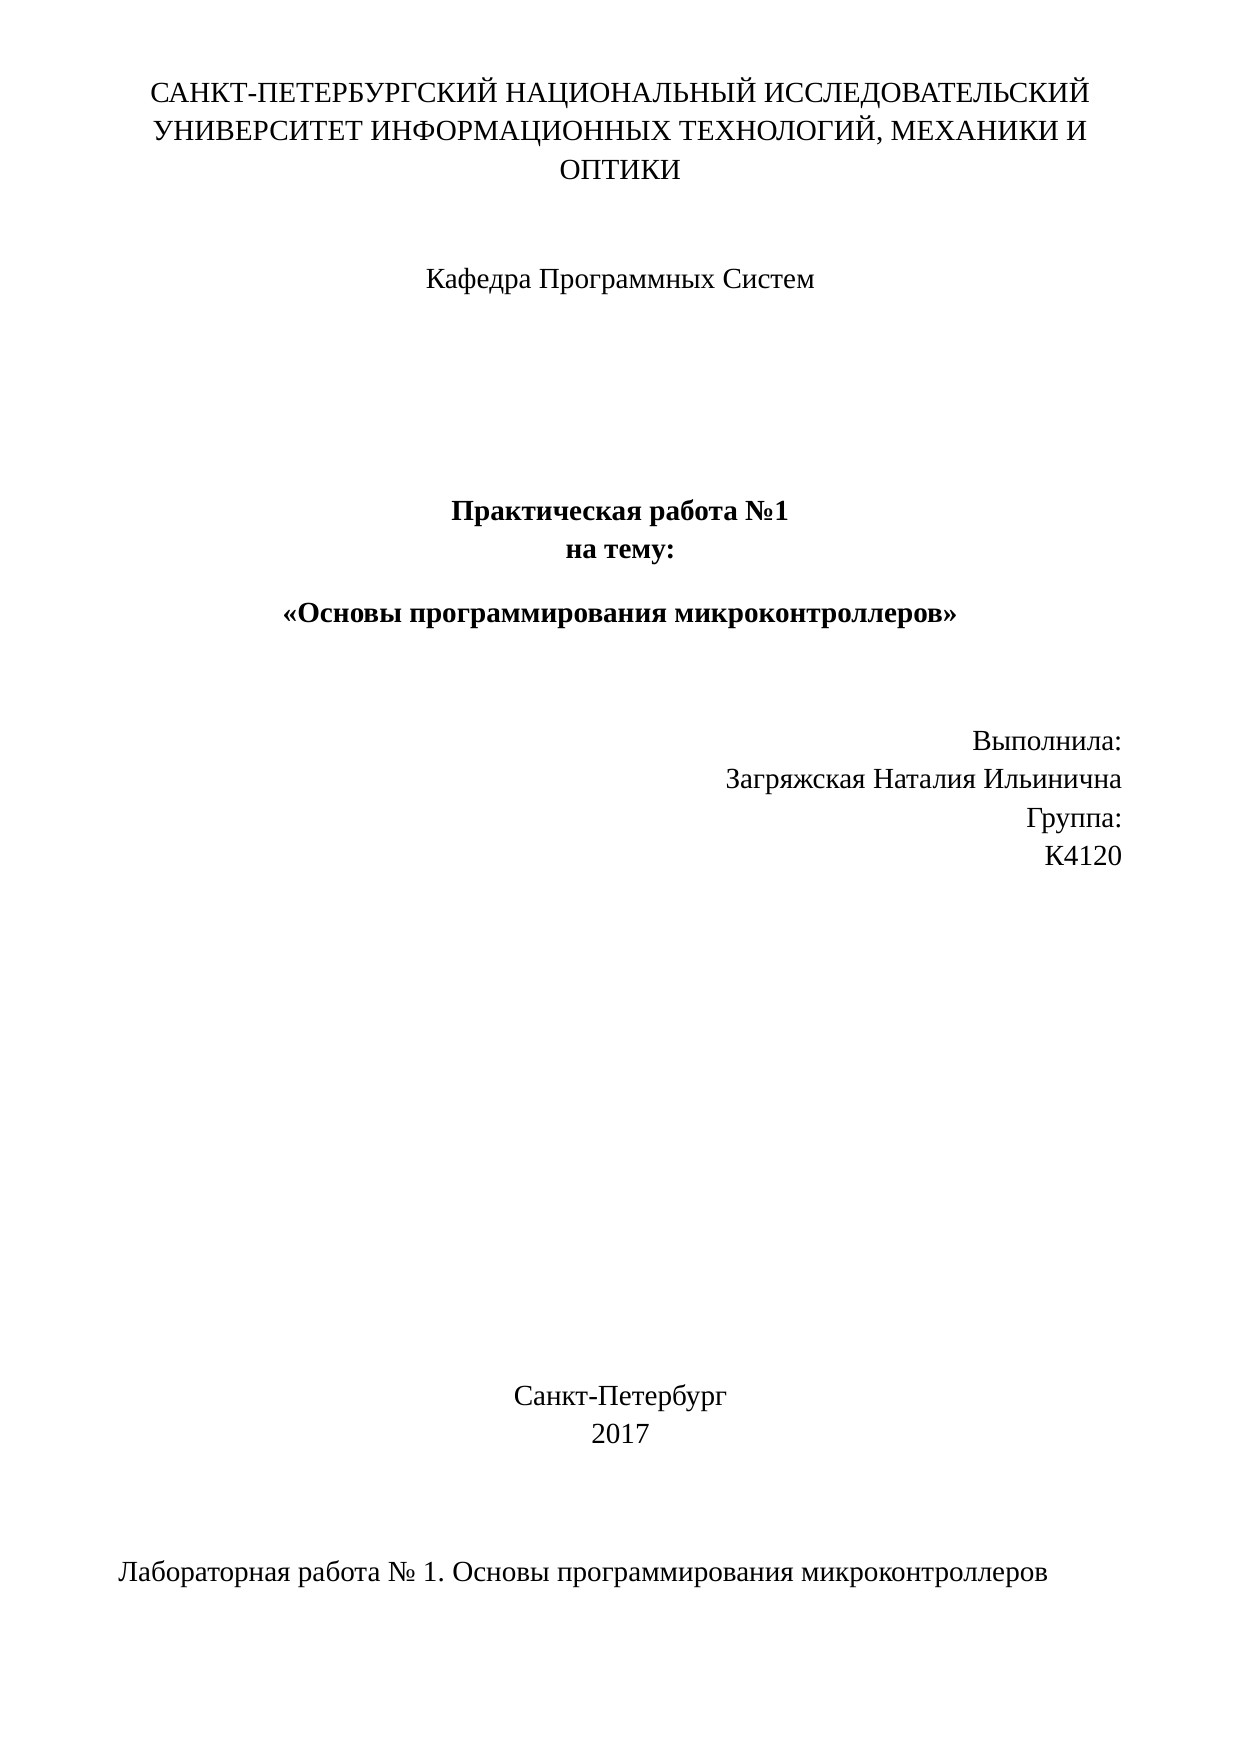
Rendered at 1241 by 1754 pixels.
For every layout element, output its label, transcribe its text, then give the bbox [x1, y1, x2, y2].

text Практическая работа №1 [118, 493, 1122, 526]
subtitle «Основы программирования микроконтроллеров» [118, 595, 1122, 628]
text на тему: [118, 531, 1122, 565]
text Лабораторная работа № 1. Основы программирования микроконтроллеров [118, 1554, 1122, 1588]
text Кафедра Программных Систем [118, 261, 1122, 295]
text Группа: [118, 800, 1122, 833]
text Санкт-Петербург [118, 1378, 1122, 1412]
text 2017 [118, 1417, 1122, 1450]
text Загряжская Наталия Ильинична [118, 761, 1122, 795]
text К4120 [118, 838, 1122, 872]
text Выполнила: [118, 723, 1122, 756]
text САНКТ-ПЕТЕРБУРГСКИЙ НАЦИОНАЛЬНЫЙ ИССЛЕДОВАТЕЛЬСКИЙ УНИВЕРСИТЕТ ИНФОРМАЦИОННЫХ ТЕХНОЛОГИЙ, МЕХАНИКИ И ОПТИКИ [118, 75, 1122, 219]
